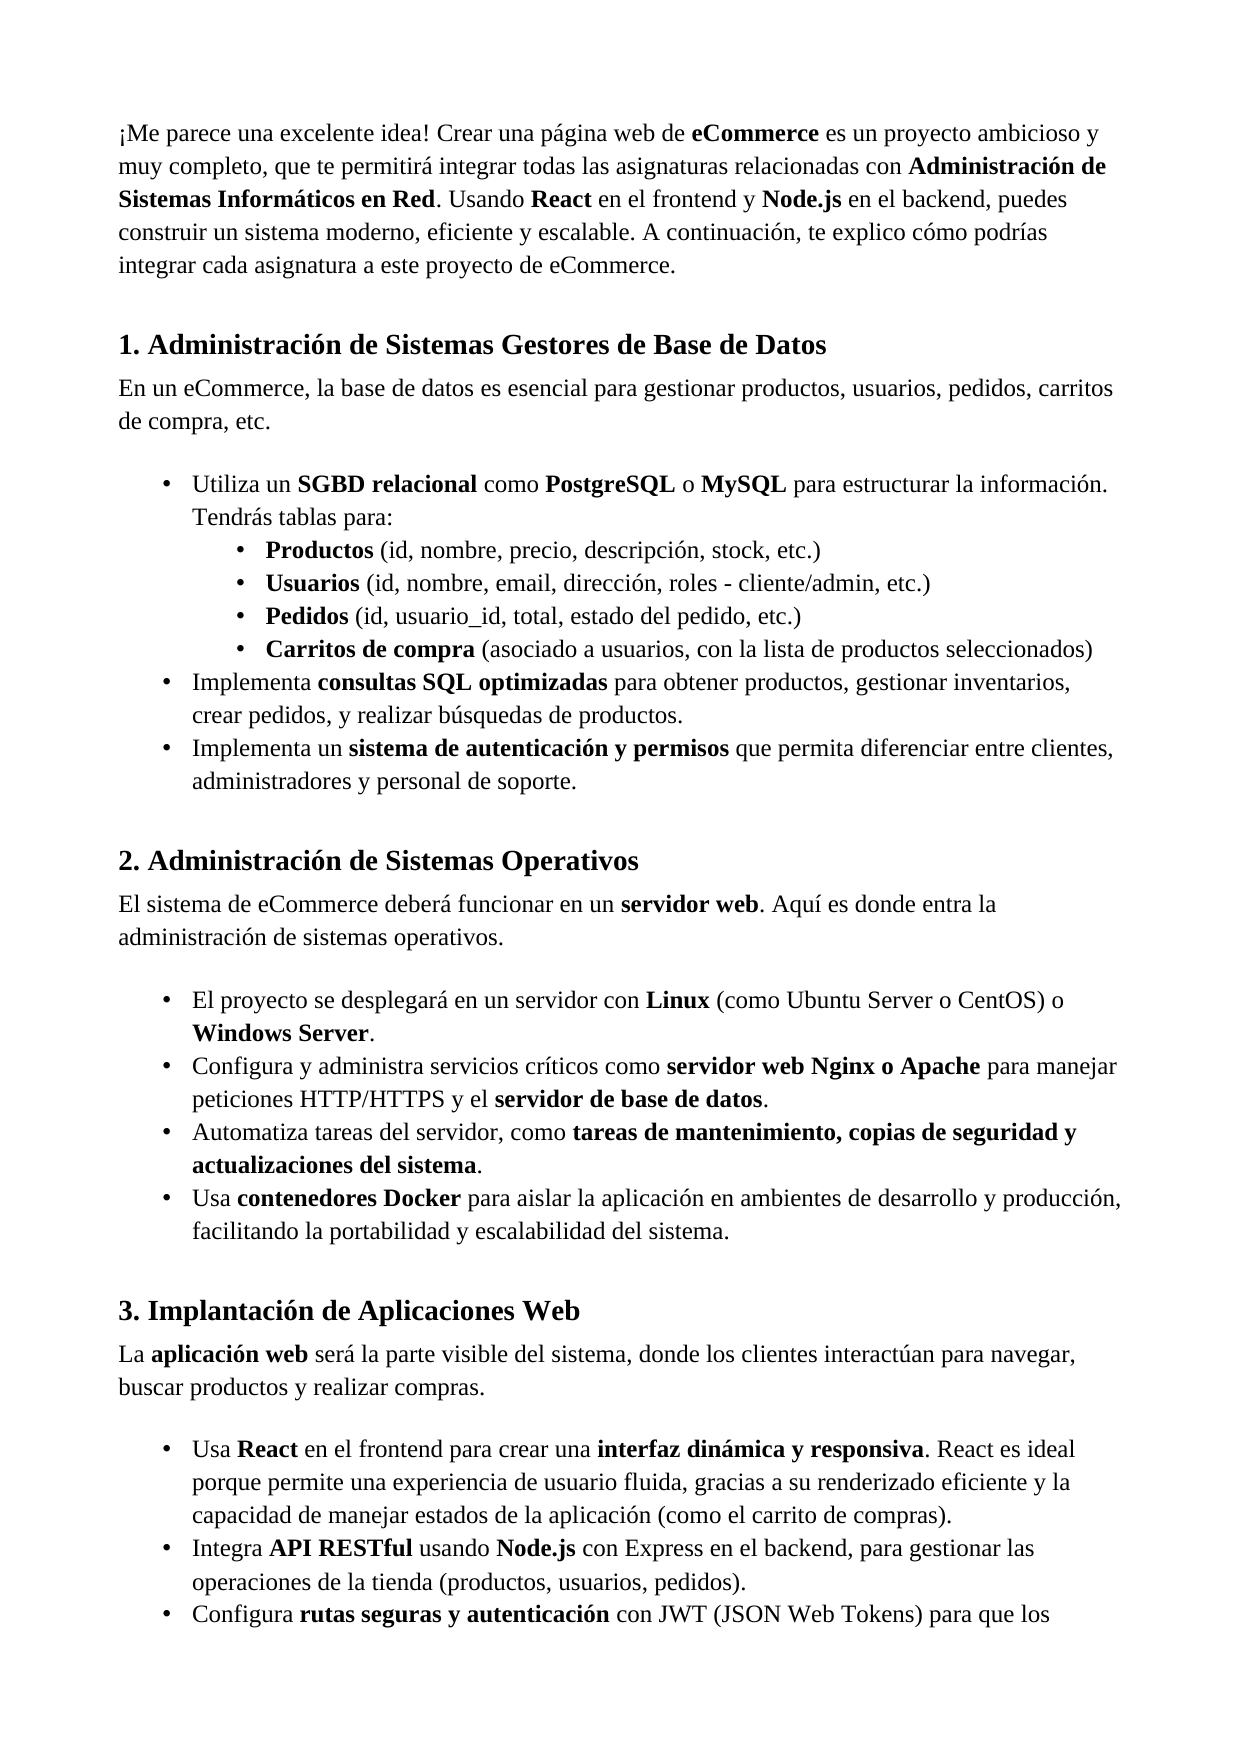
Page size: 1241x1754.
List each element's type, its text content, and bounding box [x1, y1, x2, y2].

list Configura y administra servicios críticos como servidor web Nginx o Apache para manejar peticiones HTTP/HTTPS y el servidor de base de datos. [162, 1051, 1122, 1112]
list Usa contenedores Docker para aislar la aplicación en ambientes de desarrollo y producción, facilitando la portabilidad y escalabilidad del sistema. [162, 1183, 1122, 1244]
text El sistema de eCommerce deberá funcionar en un servidor web. Aquí es donde entra la administración de sistemas operativos. [118, 889, 1122, 951]
list Usuarios (id, nombre, email, dirección, roles - cliente/admin, etc.) [236, 568, 1122, 597]
list Usa React en el frontend para crear una interfaz dinámica y responsiva. React es ideal porque permite una experiencia de usuario fluida, gracias a su renderizado eficiente y la capacidad de manejar estados de la aplicación (como el carrito de compras). [162, 1434, 1122, 1529]
list Configura rutas seguras y autenticación con JWT (JSON Web Tokens) para que los [162, 1599, 1122, 1628]
list Pedidos (id, usuario_id, total, estado del pedido, etc.) [236, 601, 1122, 630]
list Automatiza tareas del servidor, como tareas de mantenimiento, copias de seguridad y actualizaciones del sistema. [162, 1117, 1122, 1178]
text En un eCommerce, la base de datos es esencial para gestionar productos, usuarios, pedidos, carritos de compra, etc. [118, 373, 1122, 435]
list Productos (id, nombre, precio, descripción, stock, etc.) [236, 535, 1122, 564]
subtitle 1. Administración de Sistemas Gestores de Base de Datos [118, 327, 1122, 361]
list Utiliza un SGBD relacional como PostgreSQL o MySQL para estructurar la información. Tendrás tablas para: [162, 469, 1122, 531]
subtitle 3. Implantación de Aplicaciones Web [118, 1293, 1122, 1326]
list Integra API RESTful usando Node.js con Express en el backend, para gestionar las operaciones de la tienda (productos, usuarios, pedidos). [162, 1533, 1122, 1595]
subtitle 2. Administración de Sistemas Operativos [118, 843, 1122, 877]
text ¡Me parece una excelente idea! Crear una página web de eCommerce es un proyecto ambicioso y muy completo, que te permitirá integrar todas las asignaturas relacionadas con Administración de Sistemas Informáticos en Red. Usando React en el frontend y Node.js en el backend, puedes construir un sistema moderno, eficiente y escalable. A continuación, te explico cómo podrías integrar cada asignatura a este proyecto de eCommerce. [118, 118, 1122, 279]
text La aplicación web será la parte visible del sistema, donde los clientes interactúan para navegar, buscar productos y realizar compras. [118, 1339, 1122, 1401]
list Carritos de compra (asociado a usuarios, con la lista de productos seleccionados) [236, 634, 1122, 663]
list Implementa consultas SQL optimizadas para obtener productos, gestionar inventarios, crear pedidos, y realizar búsquedas de productos. [162, 667, 1122, 729]
list El proyecto se desplegará en un servidor con Linux (como Ubuntu Server o CentOS) o Windows Server. [162, 985, 1122, 1046]
list Implementa un sistema de autenticación y permisos que permita diferenciar entre clientes, administradores y personal de soporte. [162, 733, 1122, 795]
